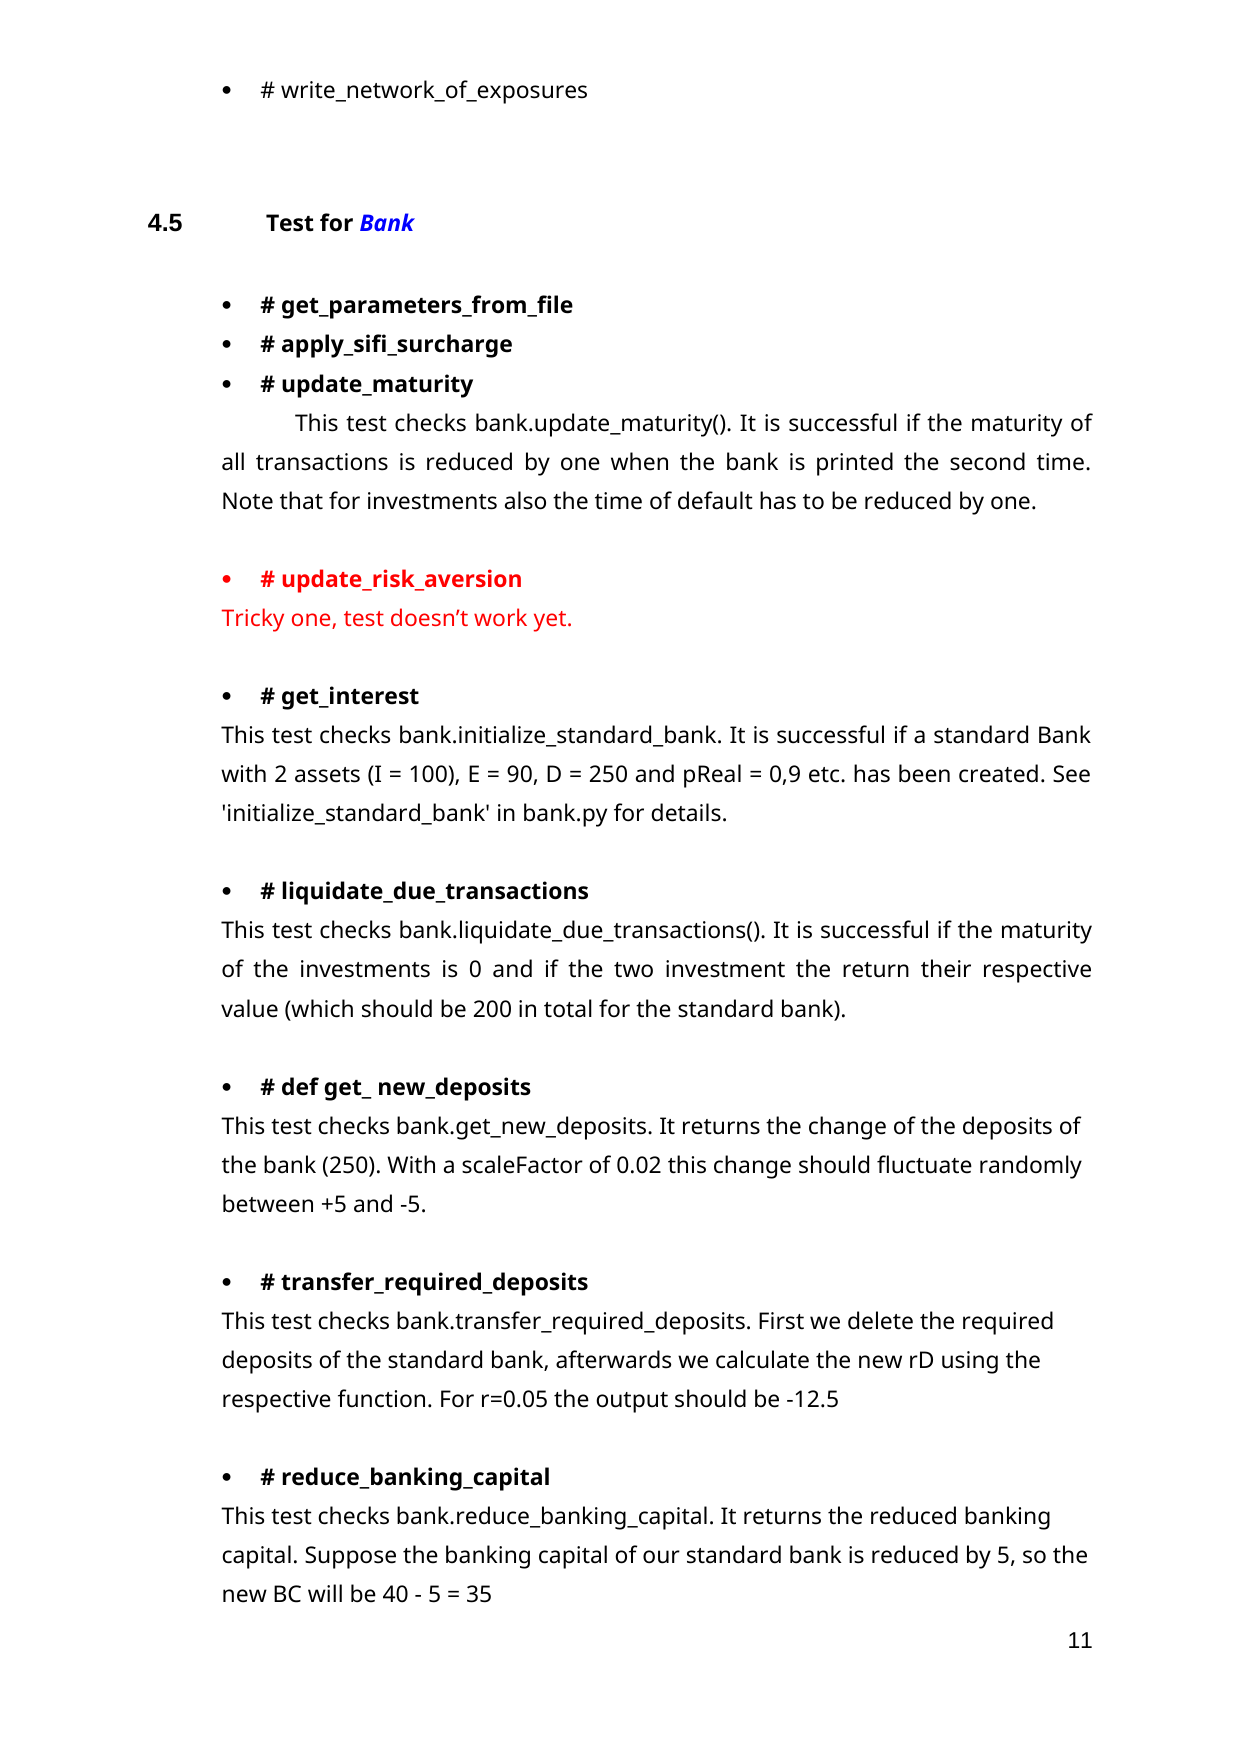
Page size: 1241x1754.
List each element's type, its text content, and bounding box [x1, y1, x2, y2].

list # reduce_banking_capital [223, 1461, 1093, 1492]
list # write_network_of_exposures [223, 74, 1093, 105]
list This test checks bank.update_maturity(). It is successful if the maturity of all transactions is reduced by one when the bank is printed the second time. Note that for investments also the time of default has to be reduced by one. [221, 407, 1093, 516]
list # def get_ new_deposits [223, 1071, 1093, 1102]
list Tricky one, test doesn’t work yet. [221, 602, 1093, 633]
list This test checks bank.liquidate_due_transactions(). It is successful if the maturity of the investments is 0 and if the two investment the return their respective value (which should be 200 in total for the standard bank). [221, 914, 1093, 1024]
list # liquidate_due_transactions [223, 875, 1093, 907]
list # get_interest [223, 680, 1093, 711]
list # apply_sifi_surcharge [223, 328, 1093, 360]
list This test checks bank.transfer_required_deposits. First we delete the required deposits of the standard bank, afterwards we calculate the new rD using the respective function. For r=0.05 the output should be -12.5 [221, 1305, 1093, 1414]
list # transfer_required_deposits [223, 1266, 1093, 1297]
list # update_maturity [223, 367, 1093, 399]
list This test checks bank.reduce_banking_capital. It returns the reduced banking capital. Suppose the banking capital of our standard bank is reduced by 5, so the new BC will be 40 - 5 = 35 [221, 1500, 1093, 1610]
list This test checks bank.get_new_deposits. It returns the change of the deposits of the bank (250). With a scaleFactor of 0.02 this change should fluctuate randomly between +5 and -5. [221, 1110, 1093, 1219]
list # update_risk_aversion [223, 563, 1093, 594]
list This test checks bank.initialize_standard_bank. It is successful if a standard Bank with 2 assets (I = 100), E = 90, D = 250 and pReal = 0,9 etc. has been created. See 'initialize_standard_bank' in bank.py for details. [221, 719, 1093, 828]
subtitle Test for Bank [148, 207, 1093, 238]
list # get_parameters_from_file [223, 289, 1093, 321]
